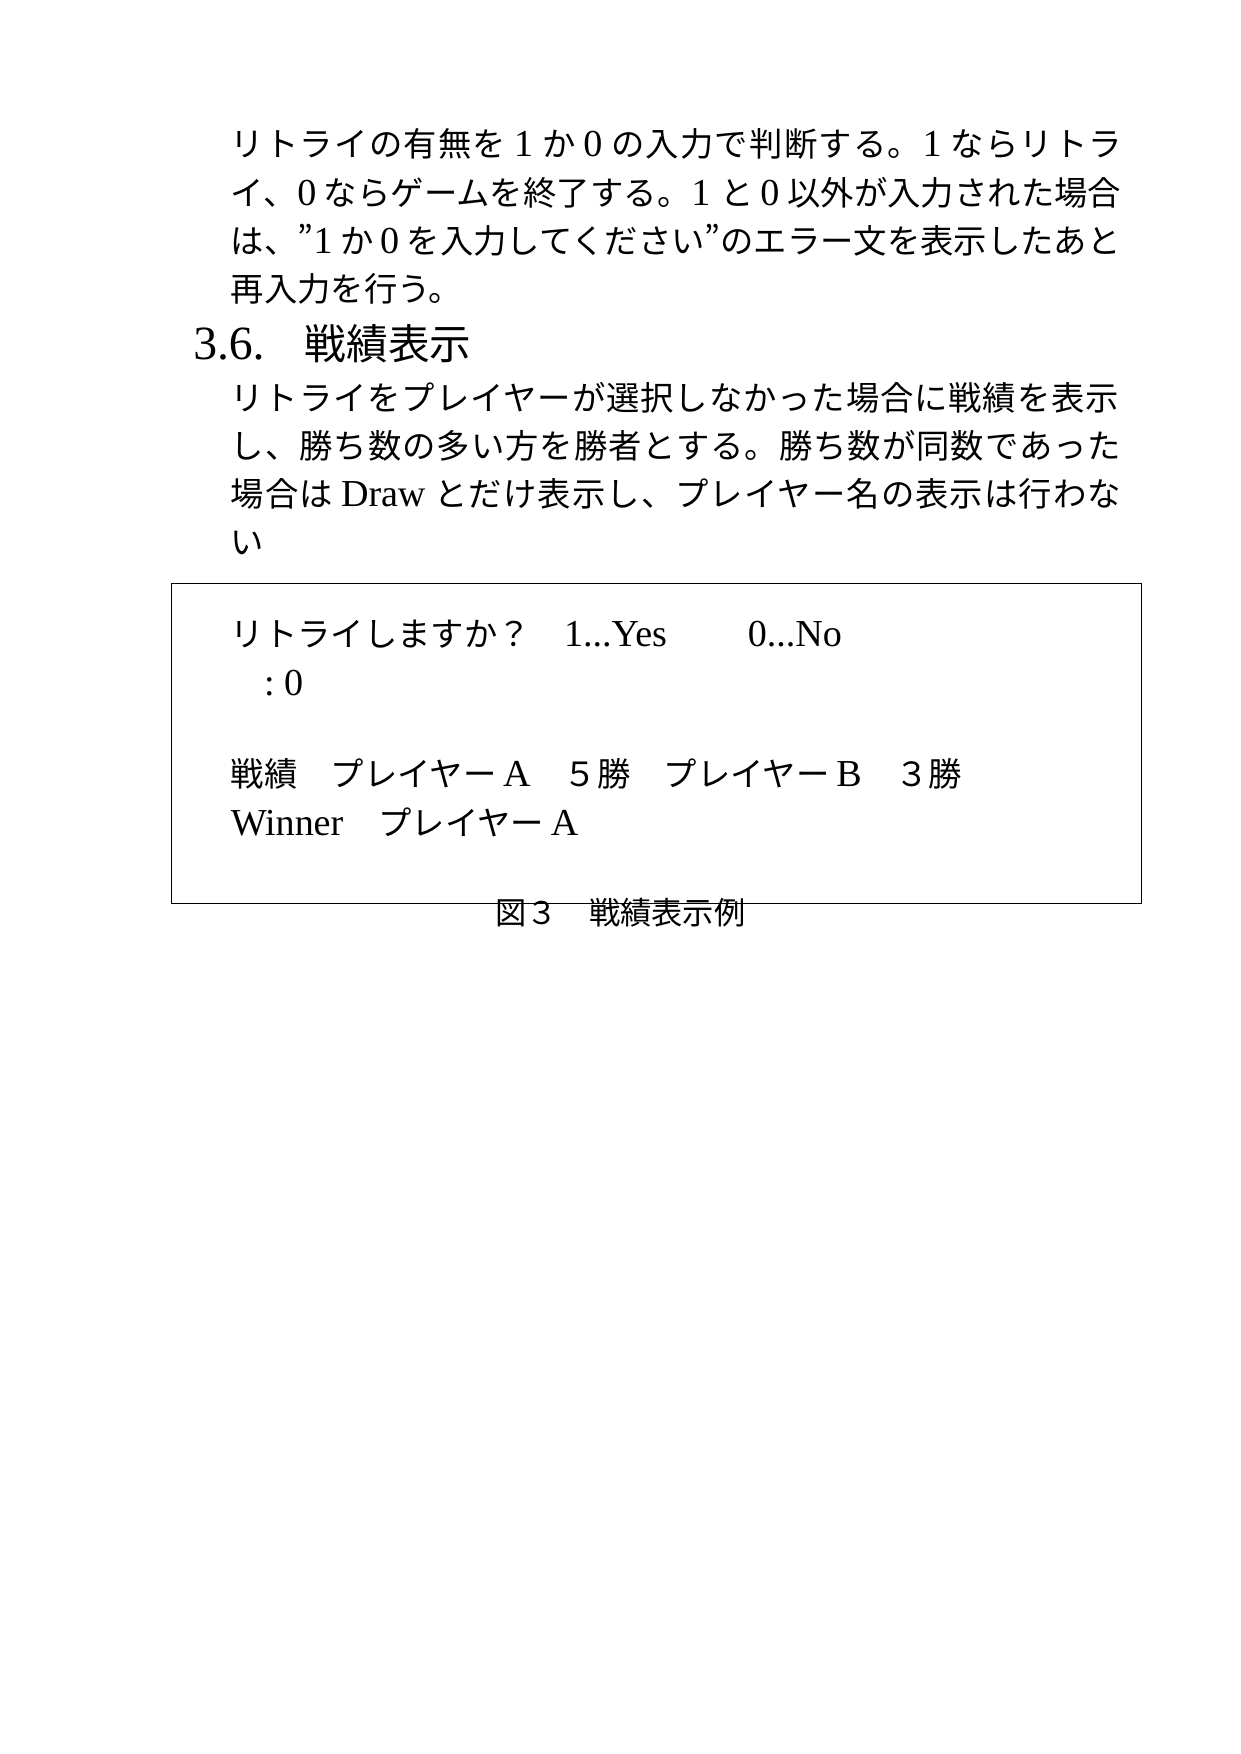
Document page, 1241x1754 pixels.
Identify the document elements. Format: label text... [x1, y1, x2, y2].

list リトライの有無を1か0の入力で判断する。1ならリトライ、0ならゲームを終了する。1 と0以外が入力された場合は、”1か0を入力してください”のエラー文を表示したあと再入力を行う。 [193, 118, 1122, 311]
text 図３ 戦績表示例 [118, 888, 1122, 934]
list リトライをプレイヤーが選択しなかった場合に戦績を表示し、勝ち数の多い方を勝者とする。勝ち数が同数であった場合はDrawとだけ表示し、プレイヤー名の表示は行わない [193, 371, 1122, 564]
list 戦績表示 [193, 311, 1122, 371]
list リトライしますか？ 1...Yes 0...No [193, 608, 1122, 656]
list : 0 [193, 656, 1122, 704]
list 戦績 プレイヤーA ５勝 プレイヤーB ３勝 [193, 748, 1122, 796]
list Winner プレイヤーA [193, 796, 1122, 845]
